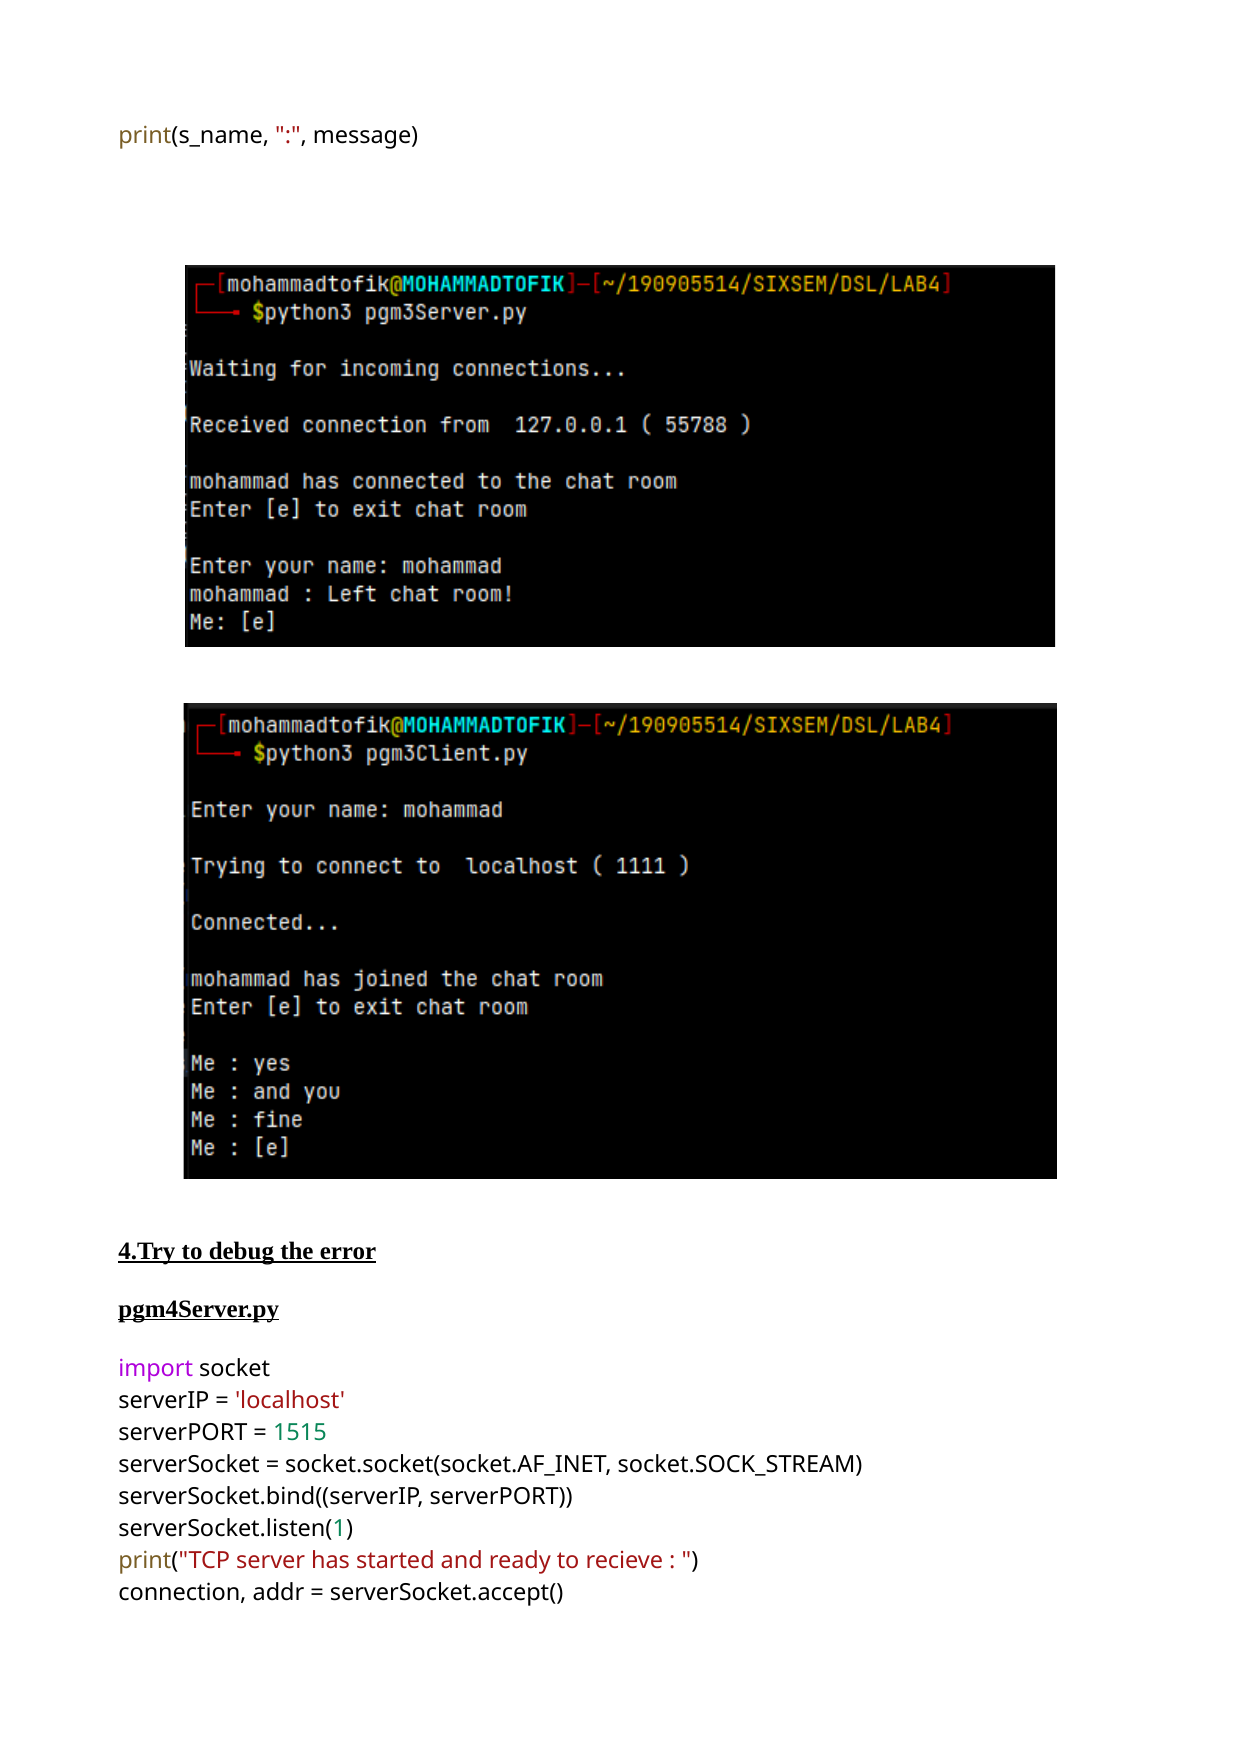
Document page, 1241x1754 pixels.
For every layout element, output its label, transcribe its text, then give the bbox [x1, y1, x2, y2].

text 4.Try to debug the error [118, 1236, 1122, 1265]
text serverSocket.bind((serverIP, serverPORT)) [118, 1479, 1122, 1511]
text serverPORT = 1515 [118, 1415, 1122, 1447]
text serverSocket.listen(1) [118, 1511, 1122, 1543]
text serverSocket = socket.socket(socket.AF_INET, socket.SOCK_STREAM) [118, 1447, 1122, 1479]
picture [183, 703, 1057, 1179]
text connection, addr = serverSocket.accept() [118, 1575, 1122, 1607]
text pgm4Server.py [118, 1294, 1122, 1323]
text print("TCP server has started and ready to recieve : ") [118, 1543, 1122, 1575]
picture [185, 265, 1056, 647]
text print(s_name, ":", message) [118, 118, 1122, 150]
text import socket [118, 1351, 1122, 1383]
text serverIP = 'localhost' [118, 1383, 1122, 1415]
